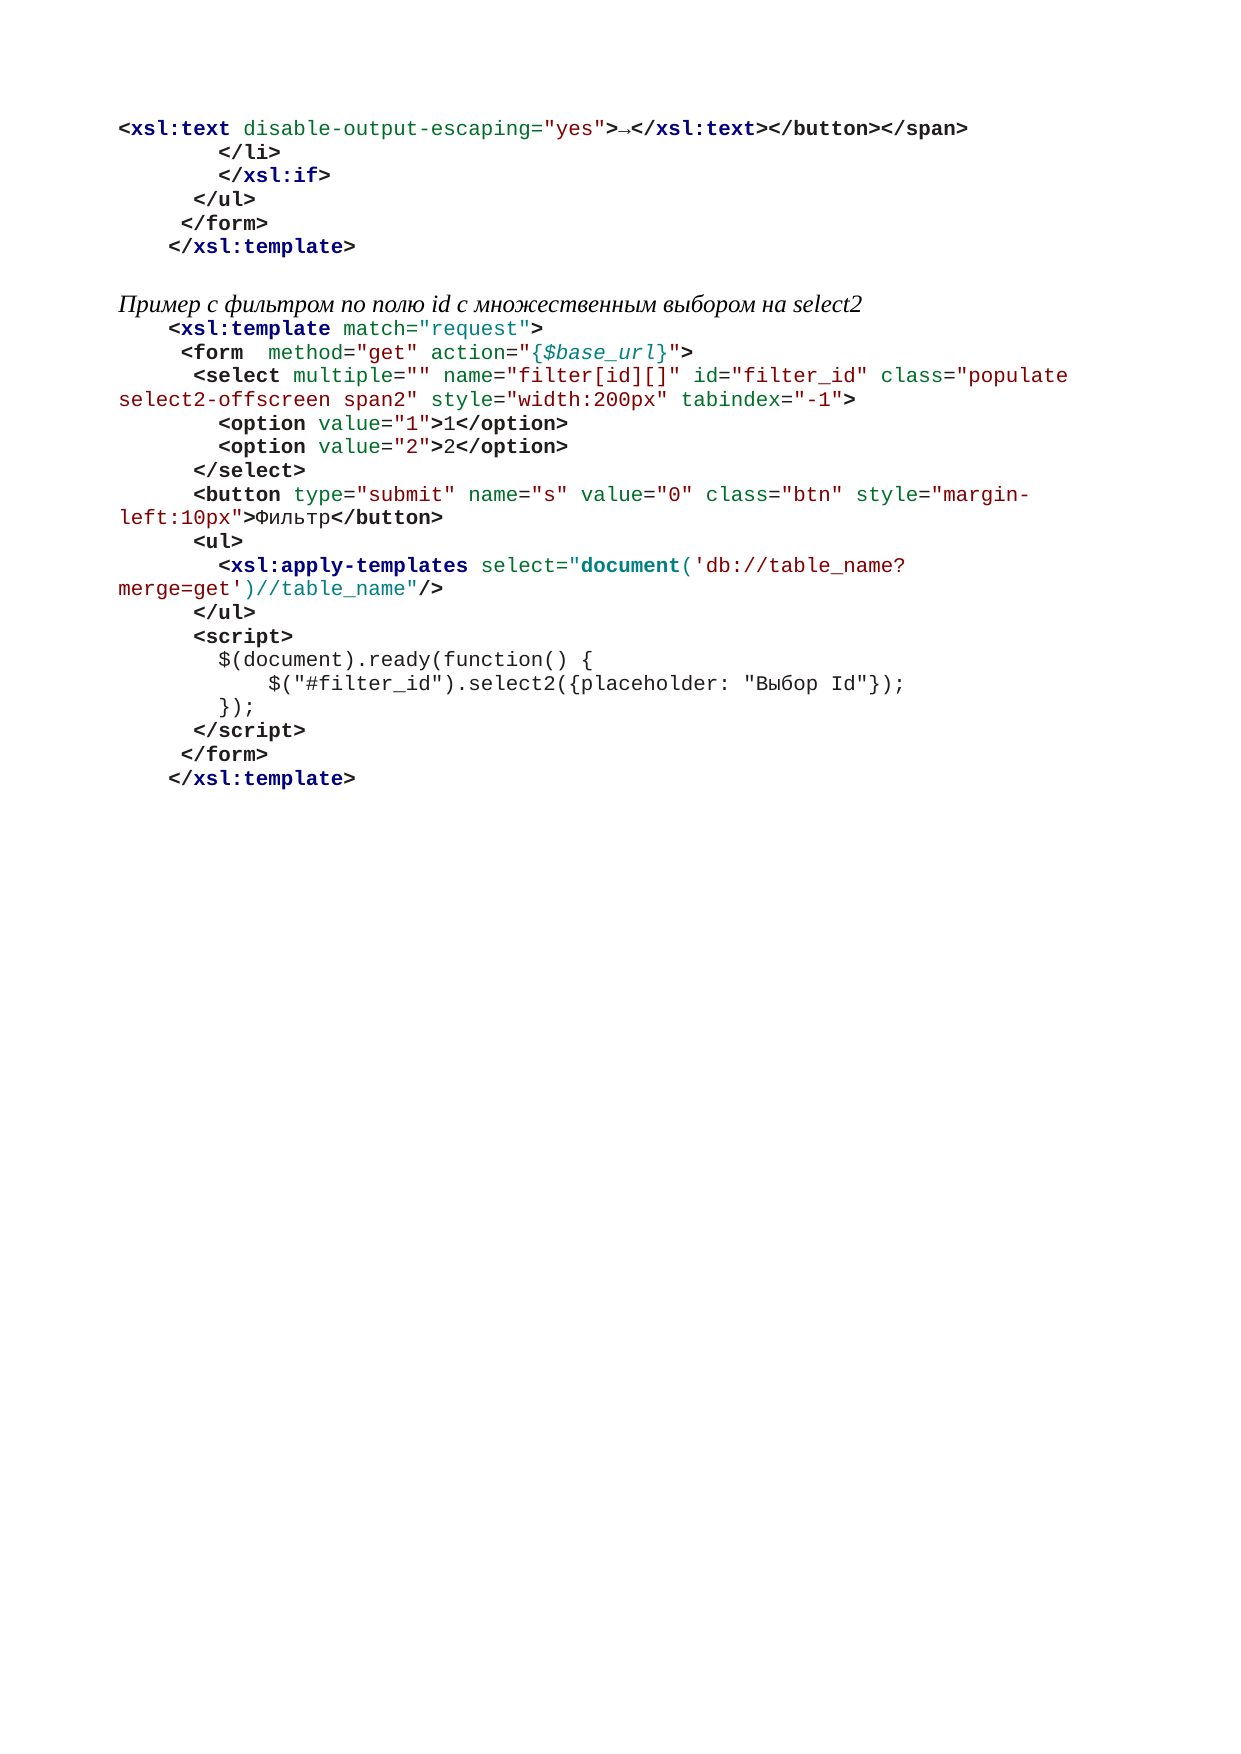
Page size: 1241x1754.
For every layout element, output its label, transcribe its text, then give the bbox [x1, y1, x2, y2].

text <option value="1">1</option> [118, 413, 1122, 436]
text $("#filter_id").select2({placeholder: "Выбор Id"}); [118, 673, 1122, 697]
text }); [118, 697, 1122, 720]
text <option value="2">2</option> [118, 436, 1122, 460]
text <form method="get" action="{$base_url}"> [118, 342, 1122, 366]
text Пример с фильтром по полю id с множественным выбором на select2 [118, 289, 1122, 318]
text </script> [118, 720, 1122, 744]
text <script> [118, 626, 1122, 649]
text <xsl:template match="request"> [118, 318, 1122, 342]
text <xsl:text disable-output-escaping="yes">→</xsl:text></button></span> [118, 118, 1122, 142]
text </xsl:template> [118, 767, 1122, 791]
text </li> [118, 142, 1122, 165]
text <ul> [118, 531, 1122, 555]
text </xsl:template> [118, 236, 1122, 260]
text </form> [118, 744, 1122, 767]
text </xsl:if> [118, 165, 1122, 189]
text <xsl:apply-templates select="document('db://table_name?merge=get')//table_name"/> [118, 555, 1122, 602]
text <select multiple="" name="filter[id][]" id="filter_id" class="populate select2-offscreen span2" style="width:200px" tabindex="-1"> [118, 366, 1122, 413]
text </select> [118, 460, 1122, 484]
text <button type="submit" name="s" value="0" class="btn" style="margin-left:10px">Фильтр</button> [118, 484, 1122, 531]
text </form> [118, 213, 1122, 236]
text </ul> [118, 602, 1122, 626]
text $(document).ready(function() { [118, 649, 1122, 673]
text </ul> [118, 189, 1122, 213]
